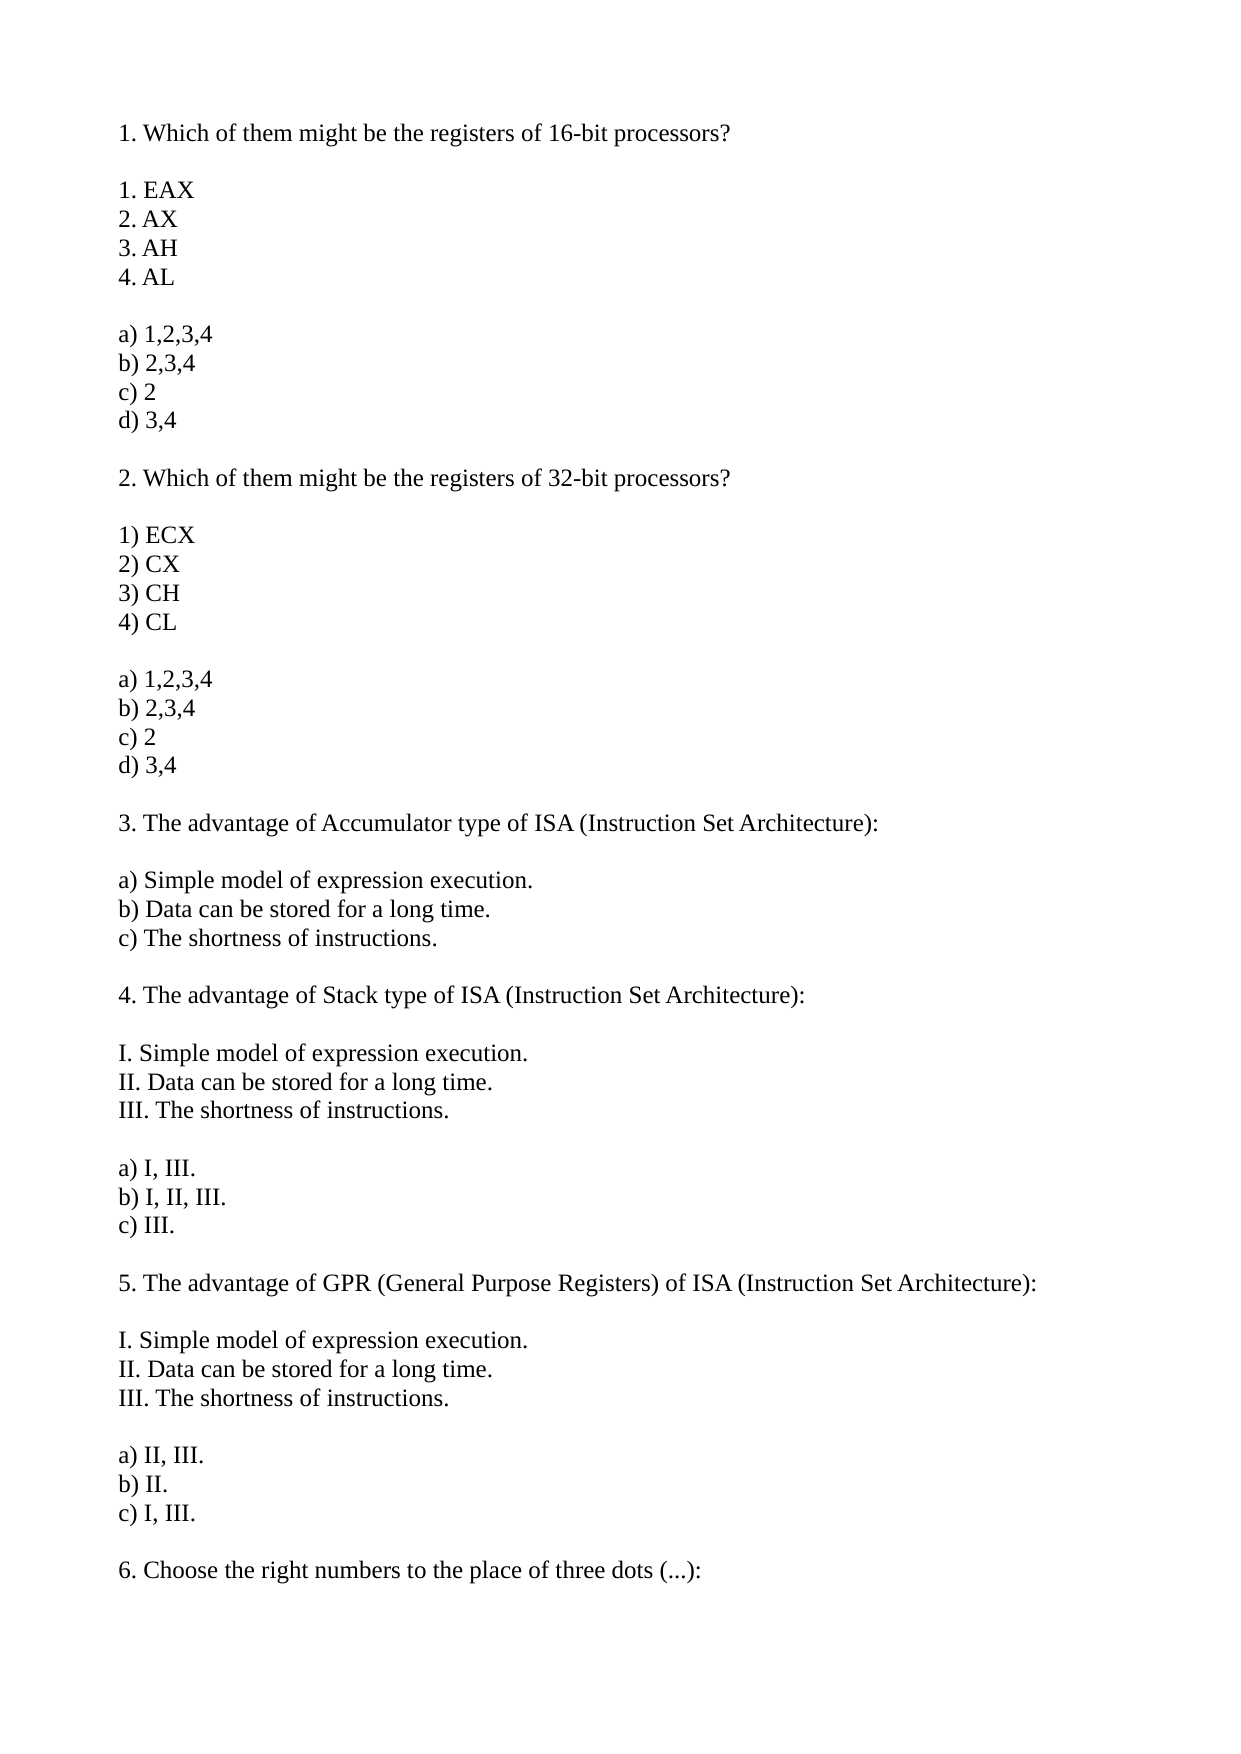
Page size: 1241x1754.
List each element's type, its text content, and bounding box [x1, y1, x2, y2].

text 3) CH [118, 578, 1122, 607]
text a) 1,2,3,4 [118, 319, 1122, 348]
text 1. EAX [118, 176, 1122, 204]
text I. Simple model of expression execution. [118, 1326, 1122, 1354]
text 5. The advantage of GPR (General Purpose Registers) of ISA (Instruction Set Architecture): [118, 1268, 1122, 1297]
text d) 3,4 [118, 751, 1122, 779]
text 3. AH [118, 233, 1122, 262]
text II. Data can be stored for a long time. [118, 1067, 1122, 1096]
text 6. Choose the right numbers to the place of three dots (...): [118, 1556, 1122, 1584]
text b) 2,3,4 [118, 348, 1122, 377]
text 3. The advantage of Accumulator type of ISA (Instruction Set Architecture): [118, 808, 1122, 837]
text a) II, III. [118, 1441, 1122, 1469]
text I. Simple model of expression execution. [118, 1038, 1122, 1067]
text b) Data can be stored for a long time. [118, 894, 1122, 923]
text 1. Which of them might be the registers of 16-bit processors? [118, 118, 1122, 147]
text c) The shortness of instructions. [118, 923, 1122, 952]
text b) 2,3,4 [118, 693, 1122, 722]
text 4. The advantage of Stack type of ISA (Instruction Set Architecture): [118, 981, 1122, 1009]
text a) I, III. [118, 1153, 1122, 1182]
text III. The shortness of instructions. [118, 1383, 1122, 1412]
text c) 2 [118, 722, 1122, 751]
text III. The shortness of instructions. [118, 1096, 1122, 1124]
text 2. Which of them might be the registers of 32-bit processors? [118, 463, 1122, 492]
text a) 1,2,3,4 [118, 664, 1122, 693]
text 2) CX [118, 549, 1122, 578]
text c) III. [118, 1211, 1122, 1239]
text d) 3,4 [118, 406, 1122, 434]
text c) I, III. [118, 1498, 1122, 1527]
text 4) CL [118, 607, 1122, 636]
text II. Data can be stored for a long time. [118, 1354, 1122, 1383]
text a) Simple model of expression execution. [118, 866, 1122, 894]
text 4. AL [118, 262, 1122, 291]
text 1) ECX [118, 521, 1122, 549]
text b) II. [118, 1469, 1122, 1498]
text 2. AX [118, 204, 1122, 233]
text b) I, II, III. [118, 1182, 1122, 1211]
text c) 2 [118, 377, 1122, 406]
